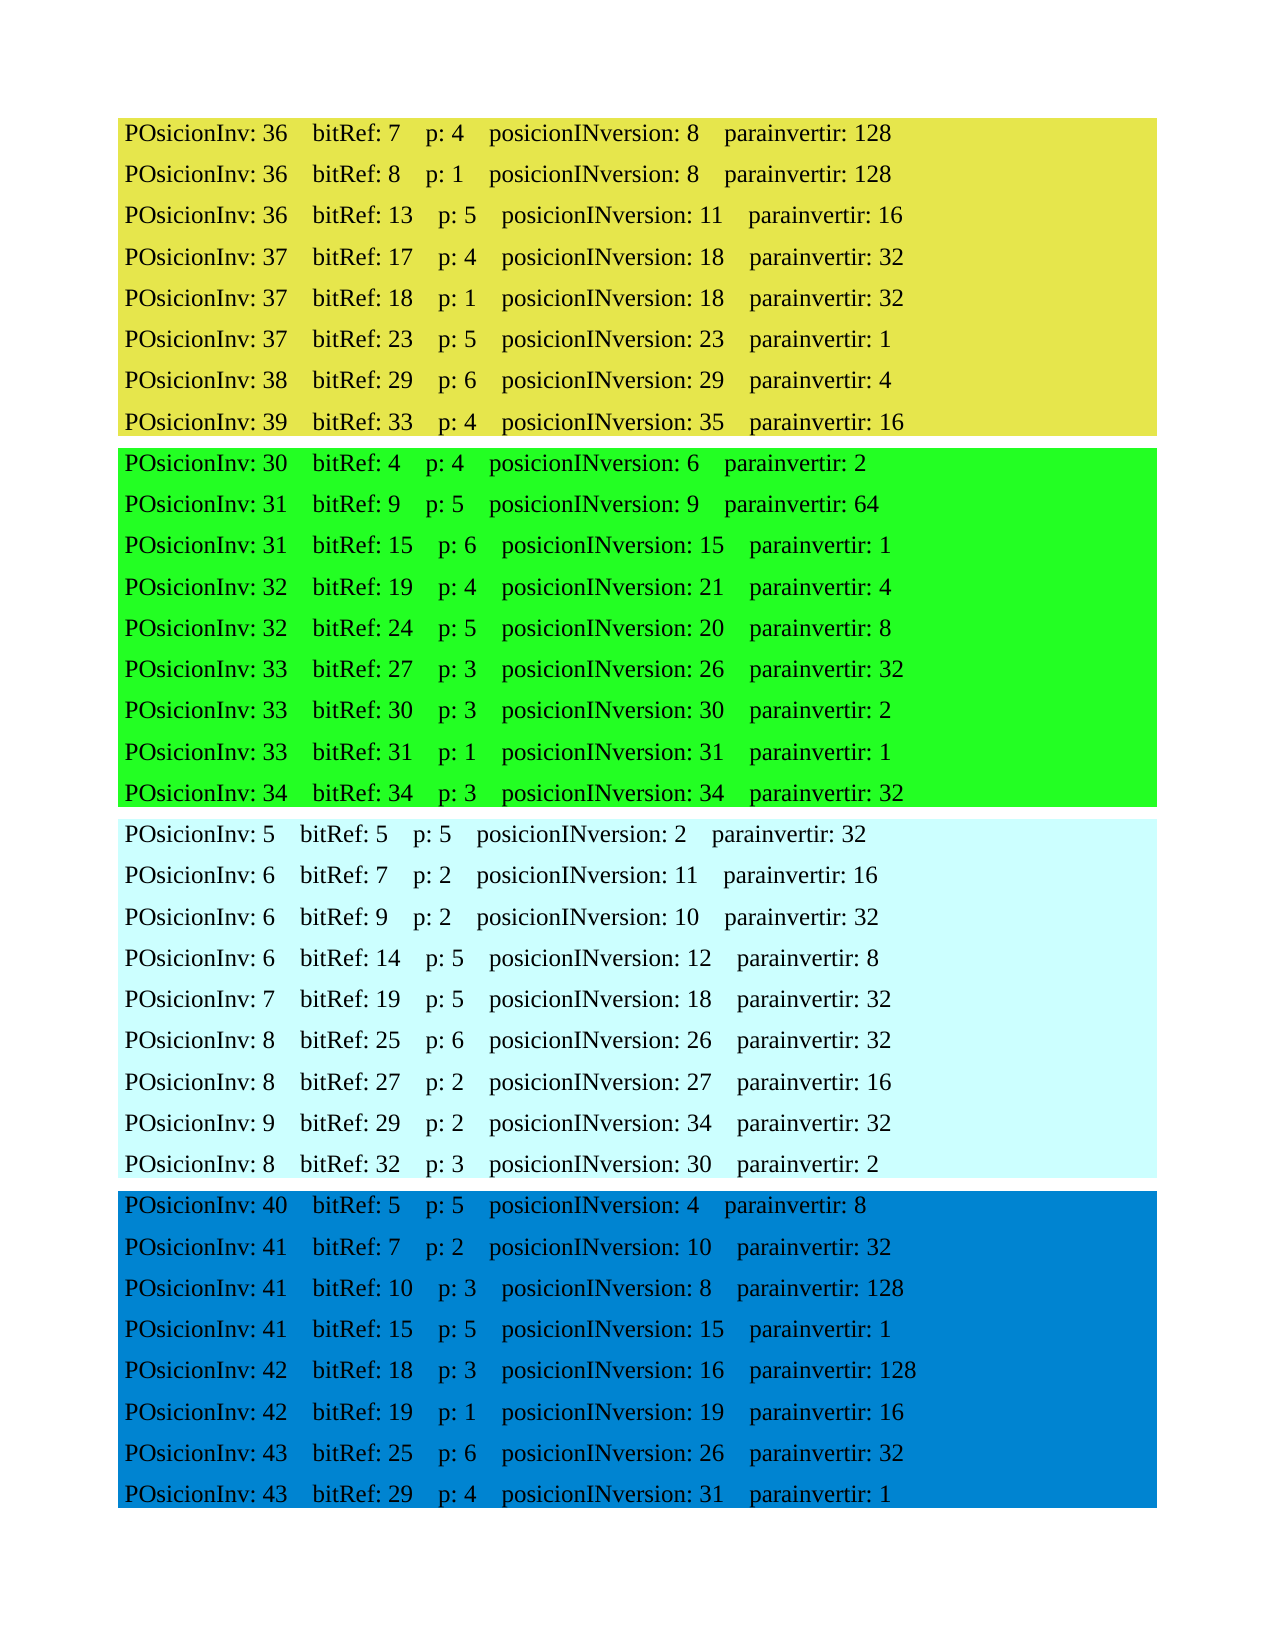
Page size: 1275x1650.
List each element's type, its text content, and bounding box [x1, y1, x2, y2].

text POsicionInv: 40 bitRef: 5 p: 5 posicionINversion: 4 parainvertir: 8 [118, 1191, 1157, 1219]
text POsicionInv: 41 bitRef: 10 p: 3 posicionINversion: 8 parainvertir: 128 [118, 1273, 1157, 1302]
text POsicionInv: 36 bitRef: 7 p: 4 posicionINversion: 8 parainvertir: 128 [118, 118, 1157, 147]
text POsicionInv: 31 bitRef: 15 p: 6 posicionINversion: 15 parainvertir: 1 [118, 531, 1157, 559]
text POsicionInv: 9 bitRef: 29 p: 2 posicionINversion: 34 parainvertir: 32 [118, 1108, 1157, 1137]
text POsicionInv: 6 bitRef: 7 p: 2 posicionINversion: 11 parainvertir: 16 [118, 861, 1157, 889]
text POsicionInv: 8 bitRef: 27 p: 2 posicionINversion: 27 parainvertir: 16 [118, 1067, 1157, 1096]
text POsicionInv: 8 bitRef: 32 p: 3 posicionINversion: 30 parainvertir: 2 [118, 1149, 1157, 1178]
text POsicionInv: 37 bitRef: 17 p: 4 posicionINversion: 18 parainvertir: 32 [118, 242, 1157, 271]
text POsicionInv: 31 bitRef: 9 p: 5 posicionINversion: 9 parainvertir: 64 [118, 489, 1157, 518]
text POsicionInv: 41 bitRef: 7 p: 2 posicionINversion: 10 parainvertir: 32 [118, 1232, 1157, 1261]
text POsicionInv: 32 bitRef: 24 p: 5 posicionINversion: 20 parainvertir: 8 [118, 613, 1157, 642]
text POsicionInv: 37 bitRef: 18 p: 1 posicionINversion: 18 parainvertir: 32 [118, 283, 1157, 312]
text POsicionInv: 6 bitRef: 9 p: 2 posicionINversion: 10 parainvertir: 32 [118, 902, 1157, 931]
text POsicionInv: 43 bitRef: 29 p: 4 posicionINversion: 31 parainvertir: 1 [118, 1479, 1157, 1508]
text POsicionInv: 37 bitRef: 23 p: 5 posicionINversion: 23 parainvertir: 1 [118, 324, 1157, 353]
text POsicionInv: 7 bitRef: 19 p: 5 posicionINversion: 18 parainvertir: 32 [118, 984, 1157, 1013]
text POsicionInv: 36 bitRef: 8 p: 1 posicionINversion: 8 parainvertir: 128 [118, 159, 1157, 188]
text POsicionInv: 42 bitRef: 19 p: 1 posicionINversion: 19 parainvertir: 16 [118, 1397, 1157, 1426]
text POsicionInv: 30 bitRef: 4 p: 4 posicionINversion: 6 parainvertir: 2 [118, 448, 1157, 477]
text POsicionInv: 38 bitRef: 29 p: 6 posicionINversion: 29 parainvertir: 4 [118, 366, 1157, 394]
text POsicionInv: 43 bitRef: 25 p: 6 posicionINversion: 26 parainvertir: 32 [118, 1438, 1157, 1467]
text POsicionInv: 33 bitRef: 27 p: 3 posicionINversion: 26 parainvertir: 32 [118, 654, 1157, 683]
text POsicionInv: 39 bitRef: 33 p: 4 posicionINversion: 35 parainvertir: 16 [118, 407, 1157, 436]
text POsicionInv: 8 bitRef: 25 p: 6 posicionINversion: 26 parainvertir: 32 [118, 1026, 1157, 1054]
text POsicionInv: 36 bitRef: 13 p: 5 posicionINversion: 11 parainvertir: 16 [118, 201, 1157, 229]
text POsicionInv: 6 bitRef: 14 p: 5 posicionINversion: 12 parainvertir: 8 [118, 943, 1157, 972]
text POsicionInv: 32 bitRef: 19 p: 4 posicionINversion: 21 parainvertir: 4 [118, 572, 1157, 601]
text POsicionInv: 41 bitRef: 15 p: 5 posicionINversion: 15 parainvertir: 1 [118, 1314, 1157, 1343]
text POsicionInv: 34 bitRef: 34 p: 3 posicionINversion: 34 parainvertir: 32 [118, 778, 1157, 807]
text POsicionInv: 42 bitRef: 18 p: 3 posicionINversion: 16 parainvertir: 128 [118, 1356, 1157, 1384]
text POsicionInv: 33 bitRef: 31 p: 1 posicionINversion: 31 parainvertir: 1 [118, 737, 1157, 766]
text POsicionInv: 33 bitRef: 30 p: 3 posicionINversion: 30 parainvertir: 2 [118, 696, 1157, 724]
text POsicionInv: 5 bitRef: 5 p: 5 posicionINversion: 2 parainvertir: 32 [118, 819, 1157, 848]
